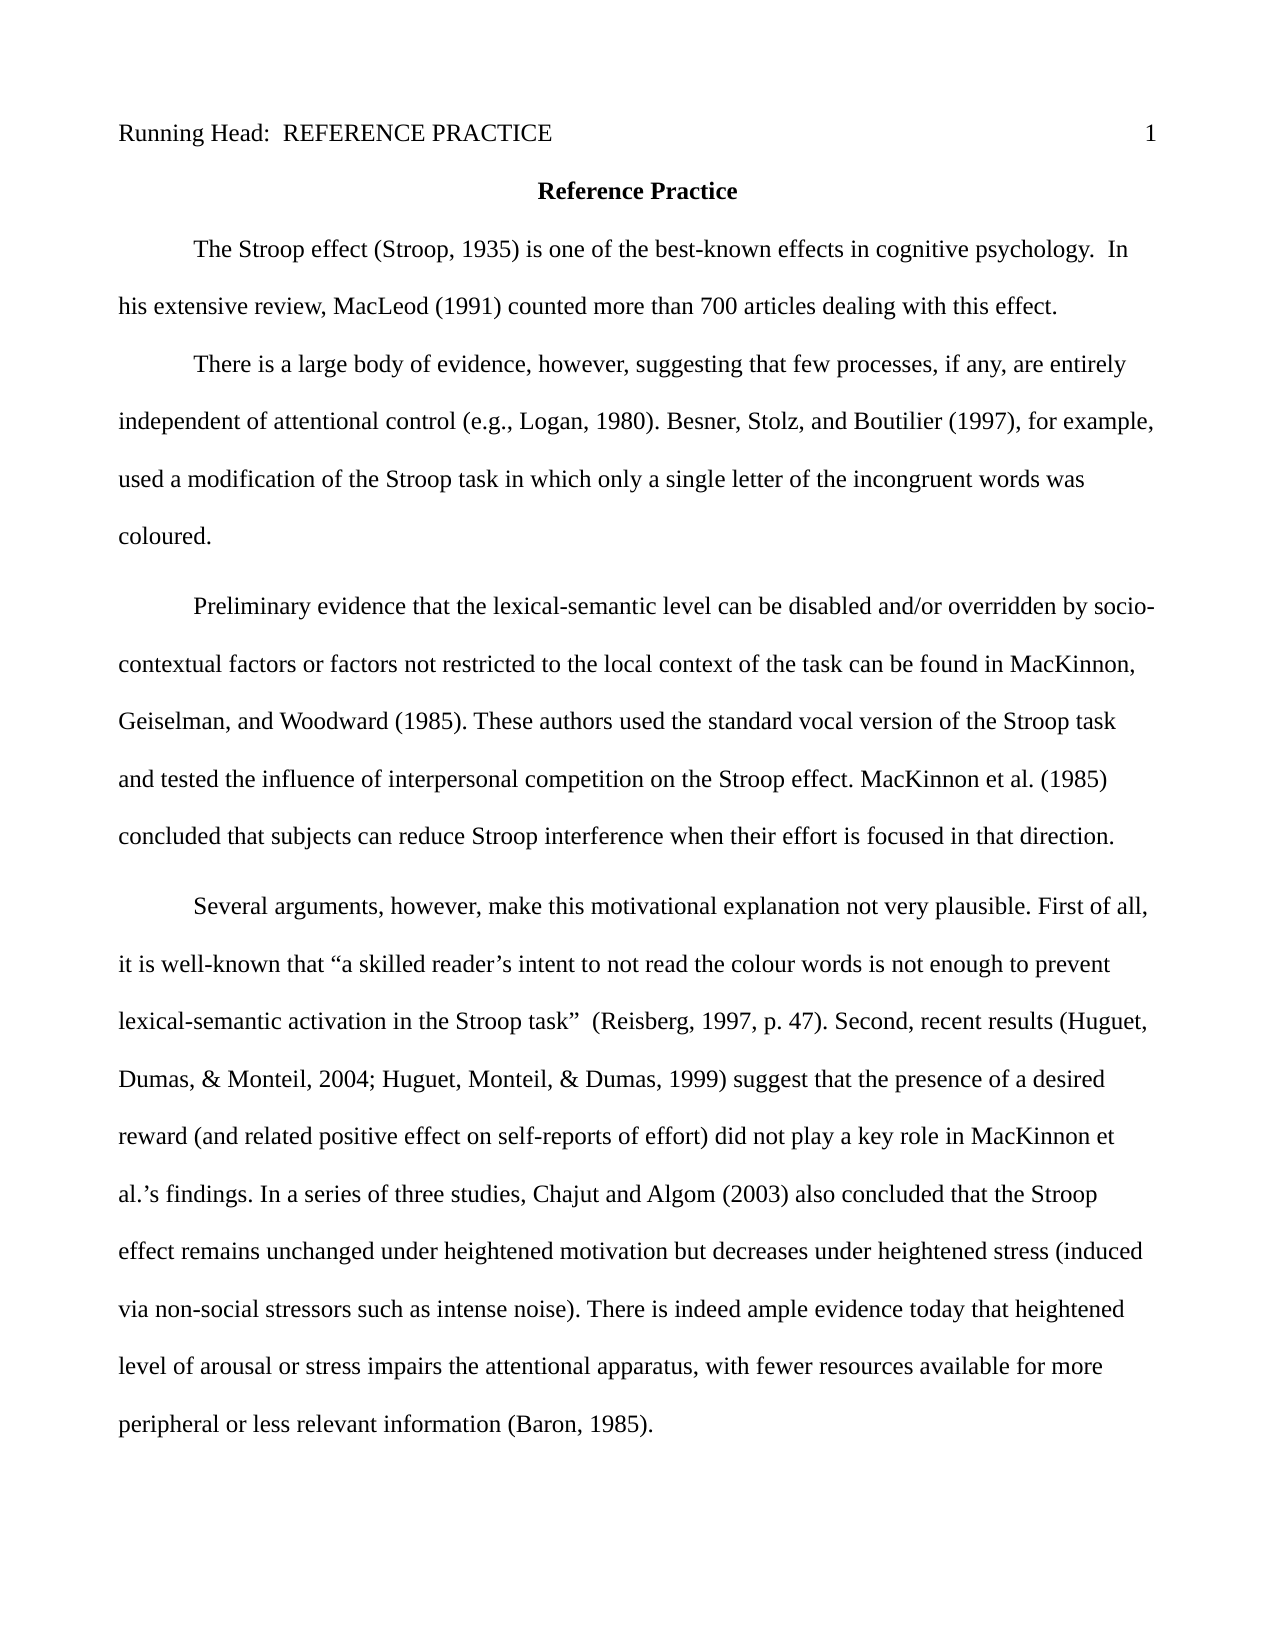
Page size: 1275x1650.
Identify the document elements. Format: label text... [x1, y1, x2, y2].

text Several arguments, however, make this motivational explanation not very plausible. First of all, it is well-known that “a skilled reader’s intent to not read the colour words is not enough to prevent lexical-semantic activation in the Stroop task” (Reisberg, 1997, p. 47). Second, recent results (Huguet, Dumas, & Monteil, 2004; Huguet, Monteil, & Dumas, 1999) suggest that the presence of a desired reward (and related positive effect on self-reports of effort) did not play a key role in MacKinnon et al.’s findings. In a series of three studies, Chajut and Algom (2003) also concluded that the Stroop effect remains unchanged under heightened motivation but decreases under heightened stress (induced via non-social stressors such as intense noise). There is indeed ample evidence today that heightened level of arousal or stress impairs the attentional apparatus, with fewer resources available for more peripheral or less relevant information (Baron, 1985). [118, 891, 1157, 1438]
subtitle Reference Practice [118, 176, 1157, 205]
text Preliminary evidence that the lexical-semantic level can be disabled and/or overridden by socio-contextual factors or factors not restricted to the local context of the task can be found in MacKinnon, Geiselman, and Woodward (1985). These authors used the standard vocal version of the Stroop task and tested the influence of interpersonal competition on the Stroop effect. MacKinnon et al. (1985) concluded that subjects can reduce Stroop interference when their effort is focused in that direction. [118, 591, 1157, 850]
text There is a large body of evidence, however, suggesting that few processes, if any, are entirely independent of attentional control (e.g., Logan, 1980). Besner, Stolz, and Boutilier (1997), for example, used a modification of the Stroop task in which only a single letter of the incongruent words was coloured. [118, 349, 1157, 550]
text The Stroop effect (Stroop, 1935) is one of the best-known effects in cognitive psychology. In his extensive review, MacLeod (1991) counted more than 700 articles dealing with this effect. [118, 234, 1157, 320]
